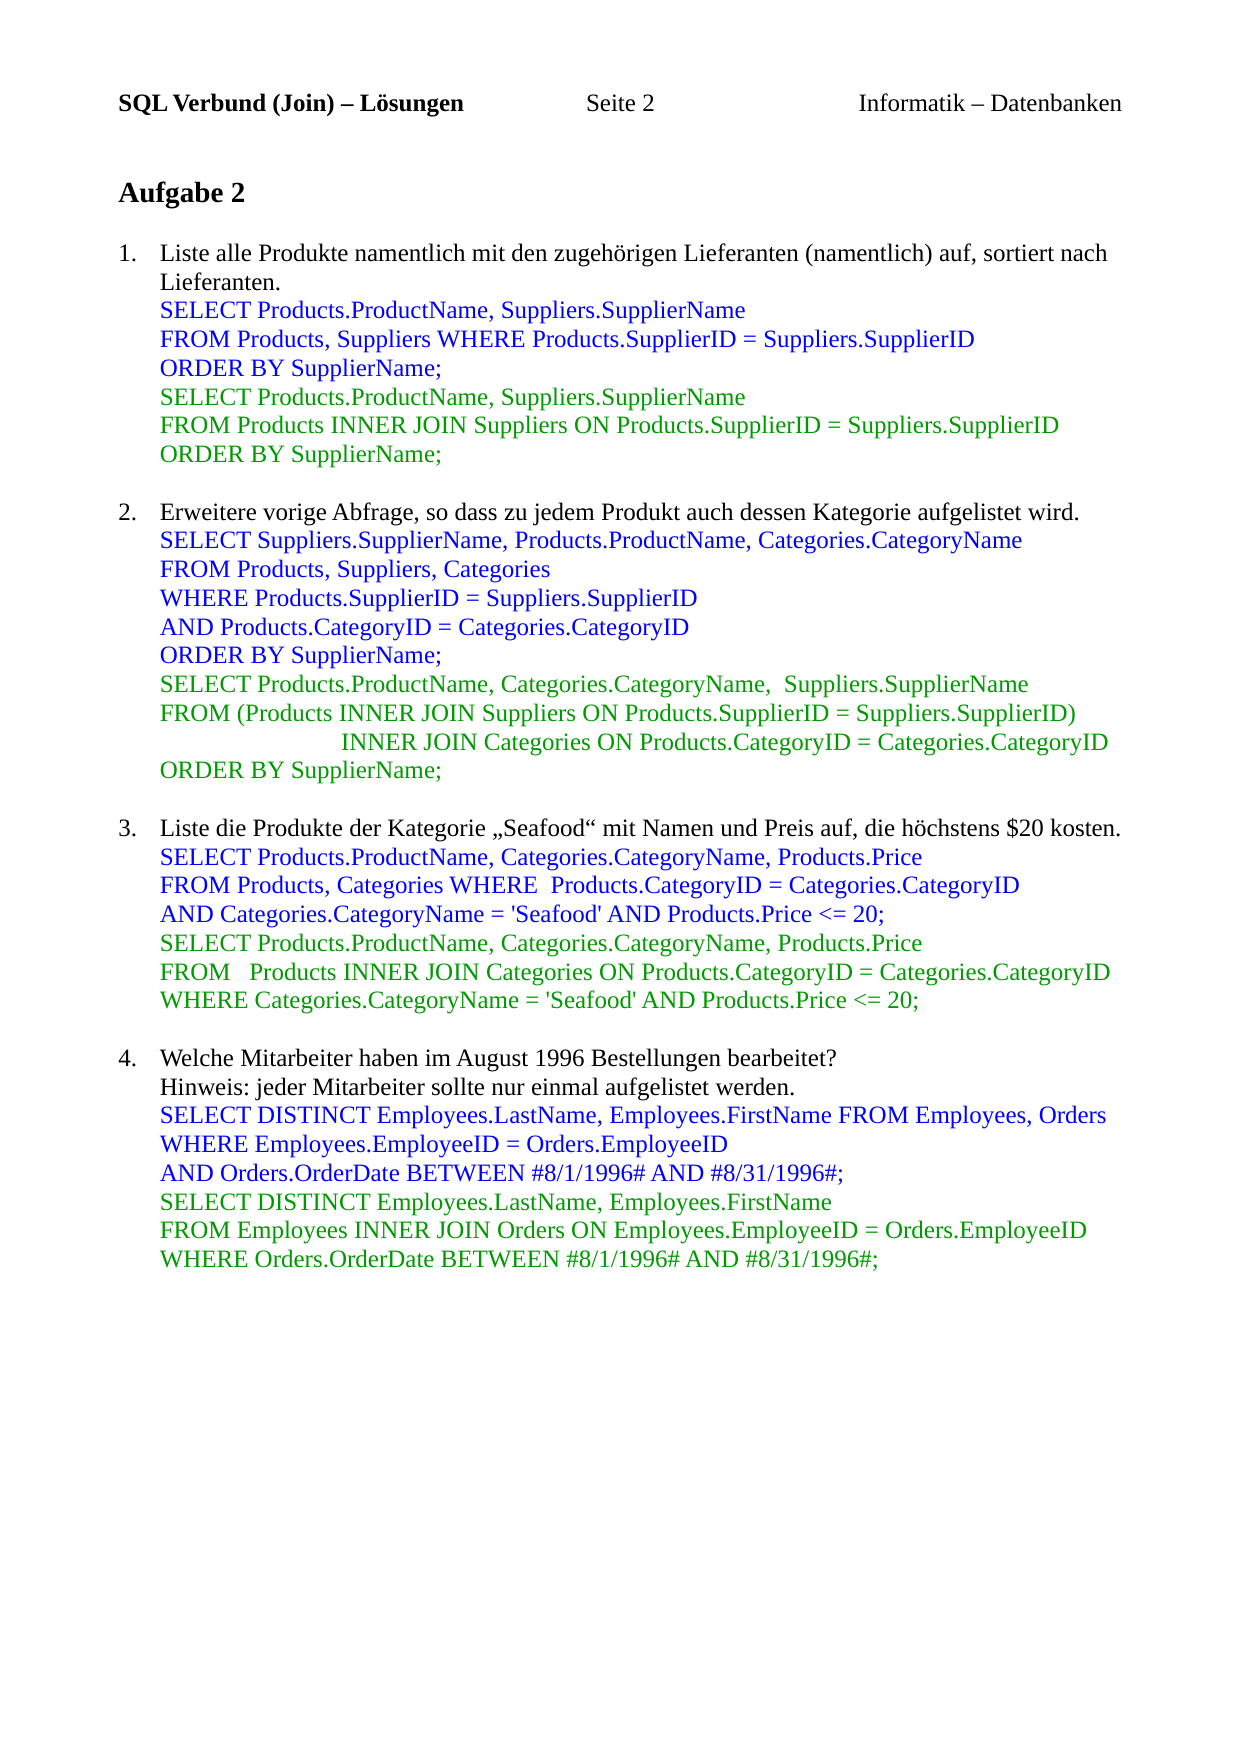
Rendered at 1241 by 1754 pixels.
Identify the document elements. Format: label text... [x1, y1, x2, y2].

text Aufgabe 2 [118, 176, 1122, 209]
list Liste alle Produkte namentlich mit den zugehörigen Lieferanten (namentlich) auf, sortiert nach Lieferanten. SELECT Products.ProductName, Suppliers.SupplierName FROM Products, Suppliers WHERE Products.SupplierID = Suppliers.SupplierID ORDER BY SupplierName; SELECT Products.ProductName, Suppliers.SupplierName [118, 238, 1122, 410]
list Welche Mitarbeiter haben im August 1996 Bestellungen bearbeitet? Hinweis: jeder Mitarbeiter sollte nur einmal aufgelistet werden. SELECT DISTINCT Employees.LastName, Employees.FirstName FROM Employees, Orders WHERE Employees.EmployeeID = Orders.EmployeeID AND Orders.OrderDate BETWEEN #8/1/1996# AND #8/31/1996#; SELECT DISTINCT Employees.LastName, Employees.FirstName FROM Employees INNER JOIN Orders ON Employees.EmployeeID = Orders.EmployeeID WHERE Orders.OrderDate BETWEEN #8/1/1996# AND #8/31/1996#; [118, 1043, 1122, 1273]
list Liste die Produkte der Kategorie „Seafood“ mit Namen und Preis auf, die höchstens $20 kosten. SELECT Products.ProductName, Categories.CategoryName, Products.Price FROM Products, Categories WHERE Products.CategoryID = Categories.CategoryID AND Categories.CategoryName = 'Seafood' AND Products.Price <= 20; SELECT Products.ProductName, Categories.CategoryName, Products.Price FROM Products INNER JOIN Categories ON Products.CategoryID = Categories.CategoryID WHERE Categories.CategoryName = 'Seafood' AND Products.Price <= 20; [118, 813, 1122, 1014]
list Erweitere vorige Abfrage, so dass zu jedem Produkt auch dessen Kategorie aufgelistet wird. SELECT Suppliers.SupplierName, Products.ProductName, Categories.CategoryName FROM Products, Suppliers, Categories WHERE Products.SupplierID = Suppliers.SupplierID AND Products.CategoryID = Categories.CategoryID ORDER BY SupplierName; SELECT Products.ProductName, Categories.CategoryName, Suppliers.SupplierName FROM (Products INNER JOIN Suppliers ON Products.SupplierID = Suppliers.SupplierID) INNER JOIN Categories ON Products.CategoryID = Categories.CategoryID ORDER BY SupplierName; [118, 497, 1122, 784]
list ORDER BY SupplierName; [118, 439, 1122, 468]
list FROM Products INNER JOIN Suppliers ON Products.SupplierID = Suppliers.SupplierID [118, 410, 1122, 439]
